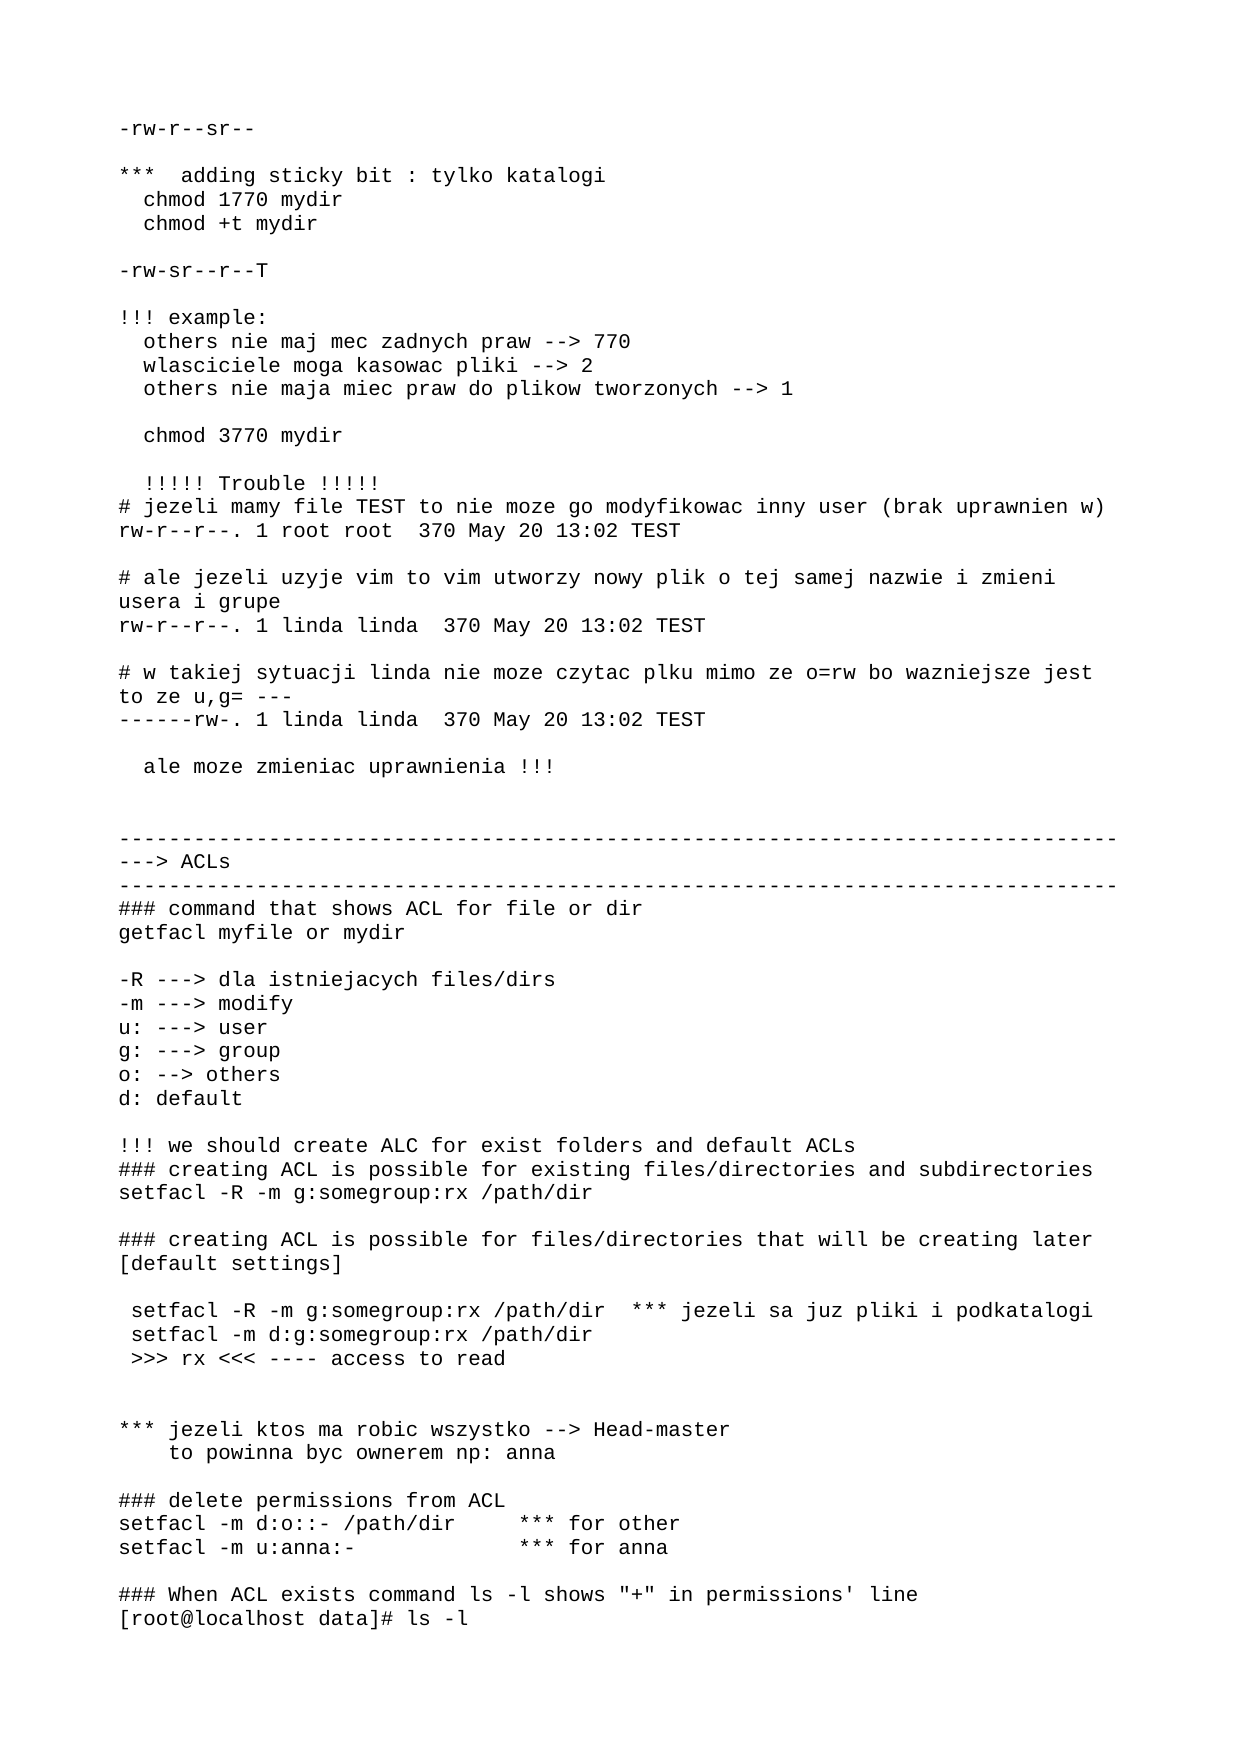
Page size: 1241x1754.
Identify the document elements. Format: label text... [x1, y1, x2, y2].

text # ale jezeli uzyje vim to vim utworzy nowy plik o tej samej nazwie i zmieni usera i grupe [118, 567, 1122, 615]
text -rw-sr--r--T [118, 260, 1122, 284]
text ### creating ACL is possible for files/directories that will be creating later [default settings] [118, 1229, 1122, 1277]
text chmod 1770 mydir [118, 189, 1122, 213]
text ### creating ACL is possible for existing files/directories and subdirectories [118, 1158, 1122, 1182]
text # jezeli mamy file TEST to nie moze go modyfikowac inny user (brak uprawnien w) [118, 496, 1122, 520]
text >>> rx <<< ---- access to read [118, 1348, 1122, 1371]
text !!! example: [118, 307, 1122, 331]
text others nie maj mec zadnych praw --> 770 [118, 331, 1122, 354]
text rw-r--r--. 1 root root 370 May 20 13:02 TEST [118, 520, 1122, 544]
text ### command that shows ACL for file or dir [118, 898, 1122, 922]
text to powinna byc ownerem np: anna [118, 1442, 1122, 1466]
text # w takiej sytuacji linda nie moze czytac plku mimo ze o=rw bo wazniejsze jest to ze u,g= --- [118, 662, 1122, 709]
text o: --> others [118, 1064, 1122, 1088]
text setfacl -m d:g:somegroup:rx /path/dir [118, 1324, 1122, 1348]
text setfacl -m d:o::- /path/dir *** for other [118, 1513, 1122, 1537]
text setfacl -R -m g:somegroup:rx /path/dir [118, 1182, 1122, 1206]
text setfacl -m u:anna:- *** for anna [118, 1537, 1122, 1561]
text wlasciciele moga kasowac pliki --> 2 [118, 354, 1122, 378]
text chmod +t mydir [118, 213, 1122, 236]
text ------rw-. 1 linda linda 370 May 20 13:02 TEST [118, 709, 1122, 733]
text ### When ACL exists command ls -l shows "+" in permissions' line [118, 1584, 1122, 1608]
text -------------------------------------------------------------------------------- [118, 827, 1122, 851]
text getfacl myfile or mydir [118, 922, 1122, 946]
text ale moze zmieniac uprawnienia !!! [118, 757, 1122, 780]
text u: ---> user [118, 1017, 1122, 1040]
text rw-r--r--. 1 linda linda 370 May 20 13:02 TEST [118, 615, 1122, 638]
text chmod 3770 mydir [118, 426, 1122, 449]
text [root@localhost data]# ls -l [118, 1608, 1122, 1631]
text -R ---> dla istniejacych files/dirs [118, 969, 1122, 993]
text !!! we should create ALC for exist folders and default ACLs [118, 1135, 1122, 1158]
text g: ---> group [118, 1040, 1122, 1064]
text -m ---> modify [118, 993, 1122, 1017]
text setfacl -R -m g:somegroup:rx /path/dir *** jezeli sa juz pliki i podkatalogi [118, 1300, 1122, 1324]
text others nie maja miec praw do plikow tworzonych --> 1 [118, 378, 1122, 402]
text d: default [118, 1088, 1122, 1111]
text ---> ACLs [118, 851, 1122, 875]
text !!!!! Trouble !!!!! [118, 473, 1122, 496]
text *** adding sticky bit : tylko katalogi [118, 165, 1122, 189]
text *** jezeli ktos ma robic wszystko --> Head-master [118, 1419, 1122, 1442]
text ### delete permissions from ACL [118, 1489, 1122, 1513]
text -rw-r--sr-- [118, 118, 1122, 142]
text -------------------------------------------------------------------------------- [118, 875, 1122, 898]
